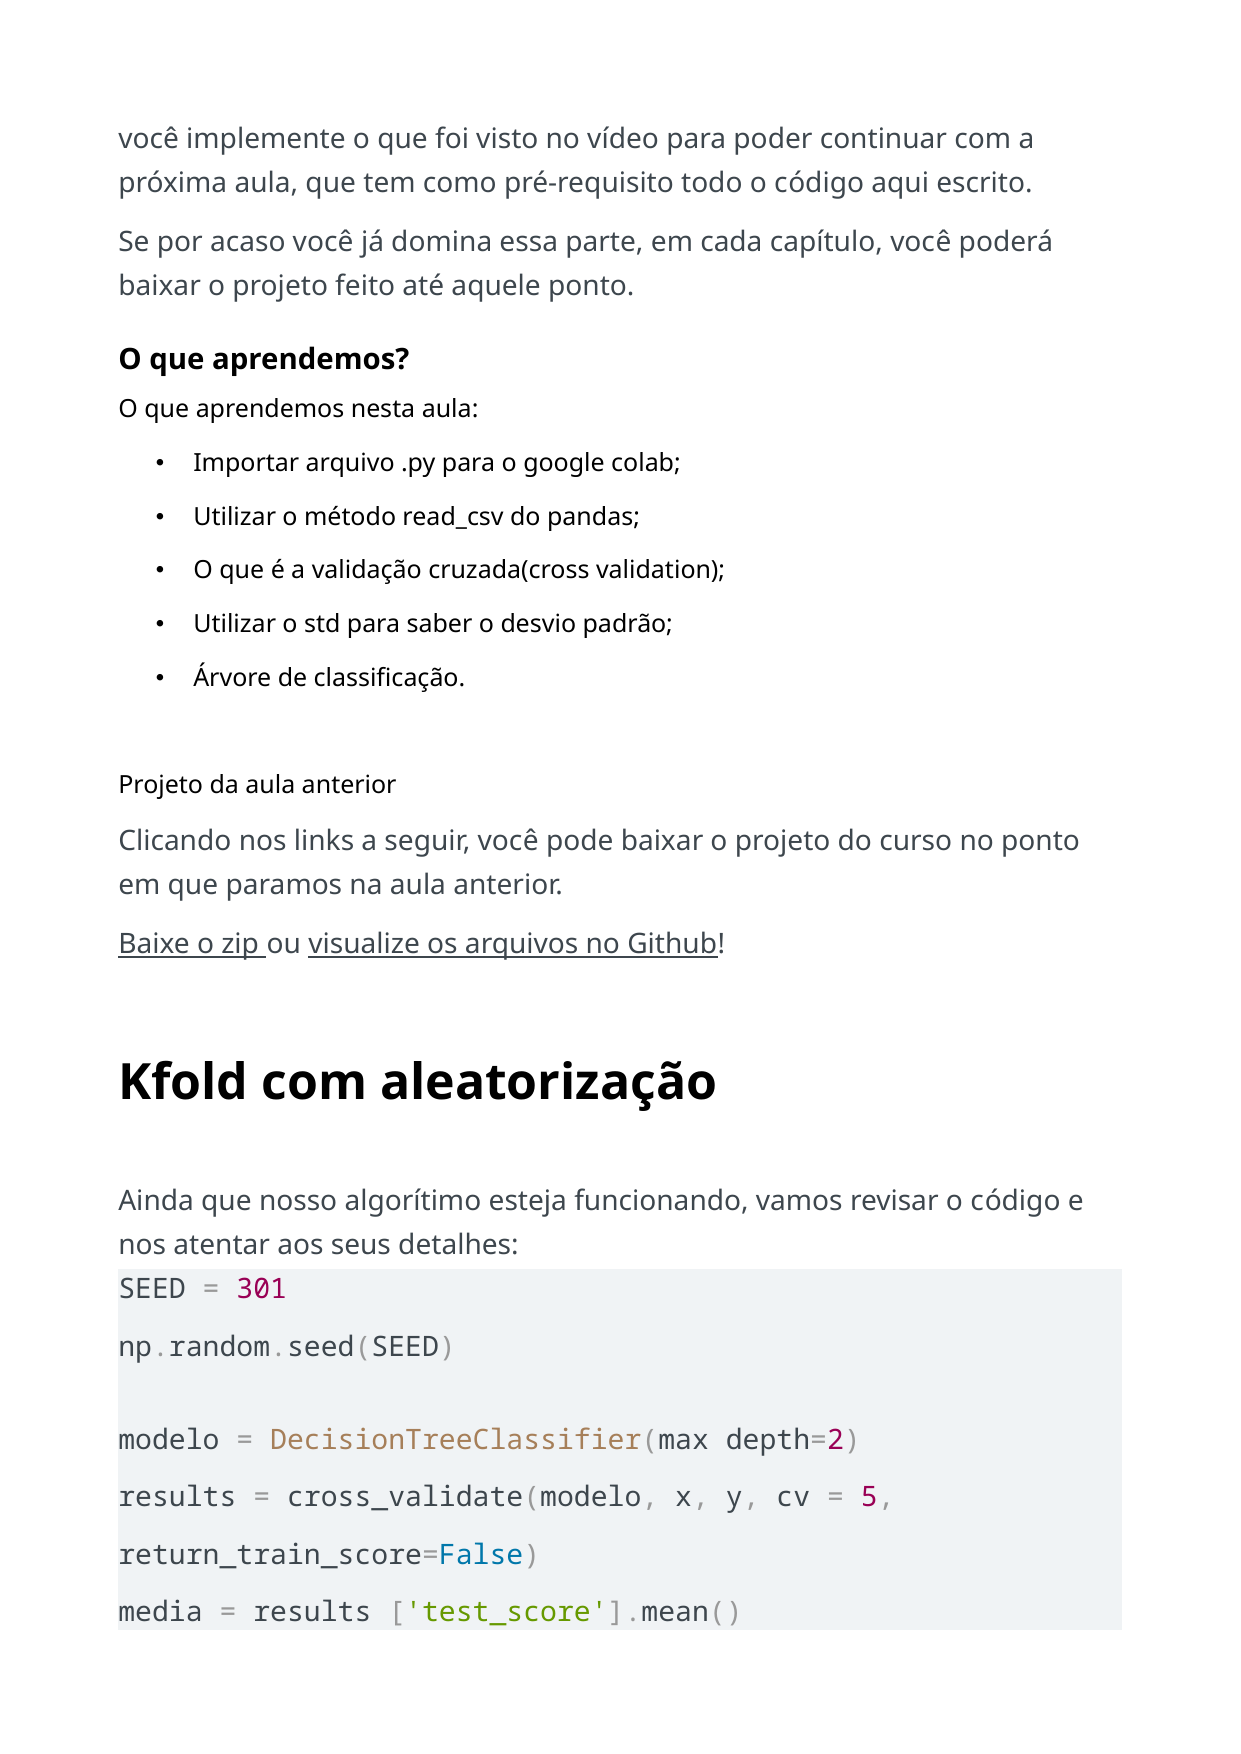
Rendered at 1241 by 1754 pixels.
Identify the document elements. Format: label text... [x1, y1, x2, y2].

subtitle O que aprendemos? [118, 338, 1122, 378]
text Baixe o zip ou visualize os arquivos no Github! [118, 923, 1122, 962]
text Se por acaso você já domina essa parte, em cada capítulo, você poderá baixar o projeto feito até aquele ponto. [118, 221, 1122, 303]
list Importar arquivo .py para o google colab; [156, 444, 1122, 478]
text você implemente o que foi visto no vídeo para poder continuar com a próxima aula, que tem como pré-requisito todo o código aqui escrito. [118, 118, 1122, 201]
text modelo = DecisionTreeClassifier(max depth=2) [118, 1419, 1122, 1457]
text O que aprendemos nesta aula: [118, 391, 1122, 425]
text Ainda que nosso algorítimo esteja funcionando, vamos revisar o código e nos atentar aos seus detalhes: [118, 1181, 1122, 1263]
list Árvore de classificação. [156, 659, 1122, 693]
text Clicando nos links a seguir, você pode baixar o projeto do curso no ponto em que paramos na aula anterior. [118, 821, 1122, 903]
list O que é a validação cruzada(cross validation); [156, 552, 1122, 586]
text SEED = 301 [118, 1269, 1122, 1307]
text np.random.seed(SEED) [118, 1326, 1122, 1364]
list Utilizar o std para saber o desvio padrão; [156, 606, 1122, 640]
text media = results ['test_score'].mean() [118, 1592, 1122, 1630]
list Utilizar o método read_csv do pandas; [156, 498, 1122, 532]
text results = cross_validate(modelo, x, y, cv = 5, return_train_score=False) [118, 1477, 1122, 1572]
subtitle Kfold com aleatorização [118, 1046, 1122, 1114]
text Projeto da aula anterior [118, 767, 1122, 801]
